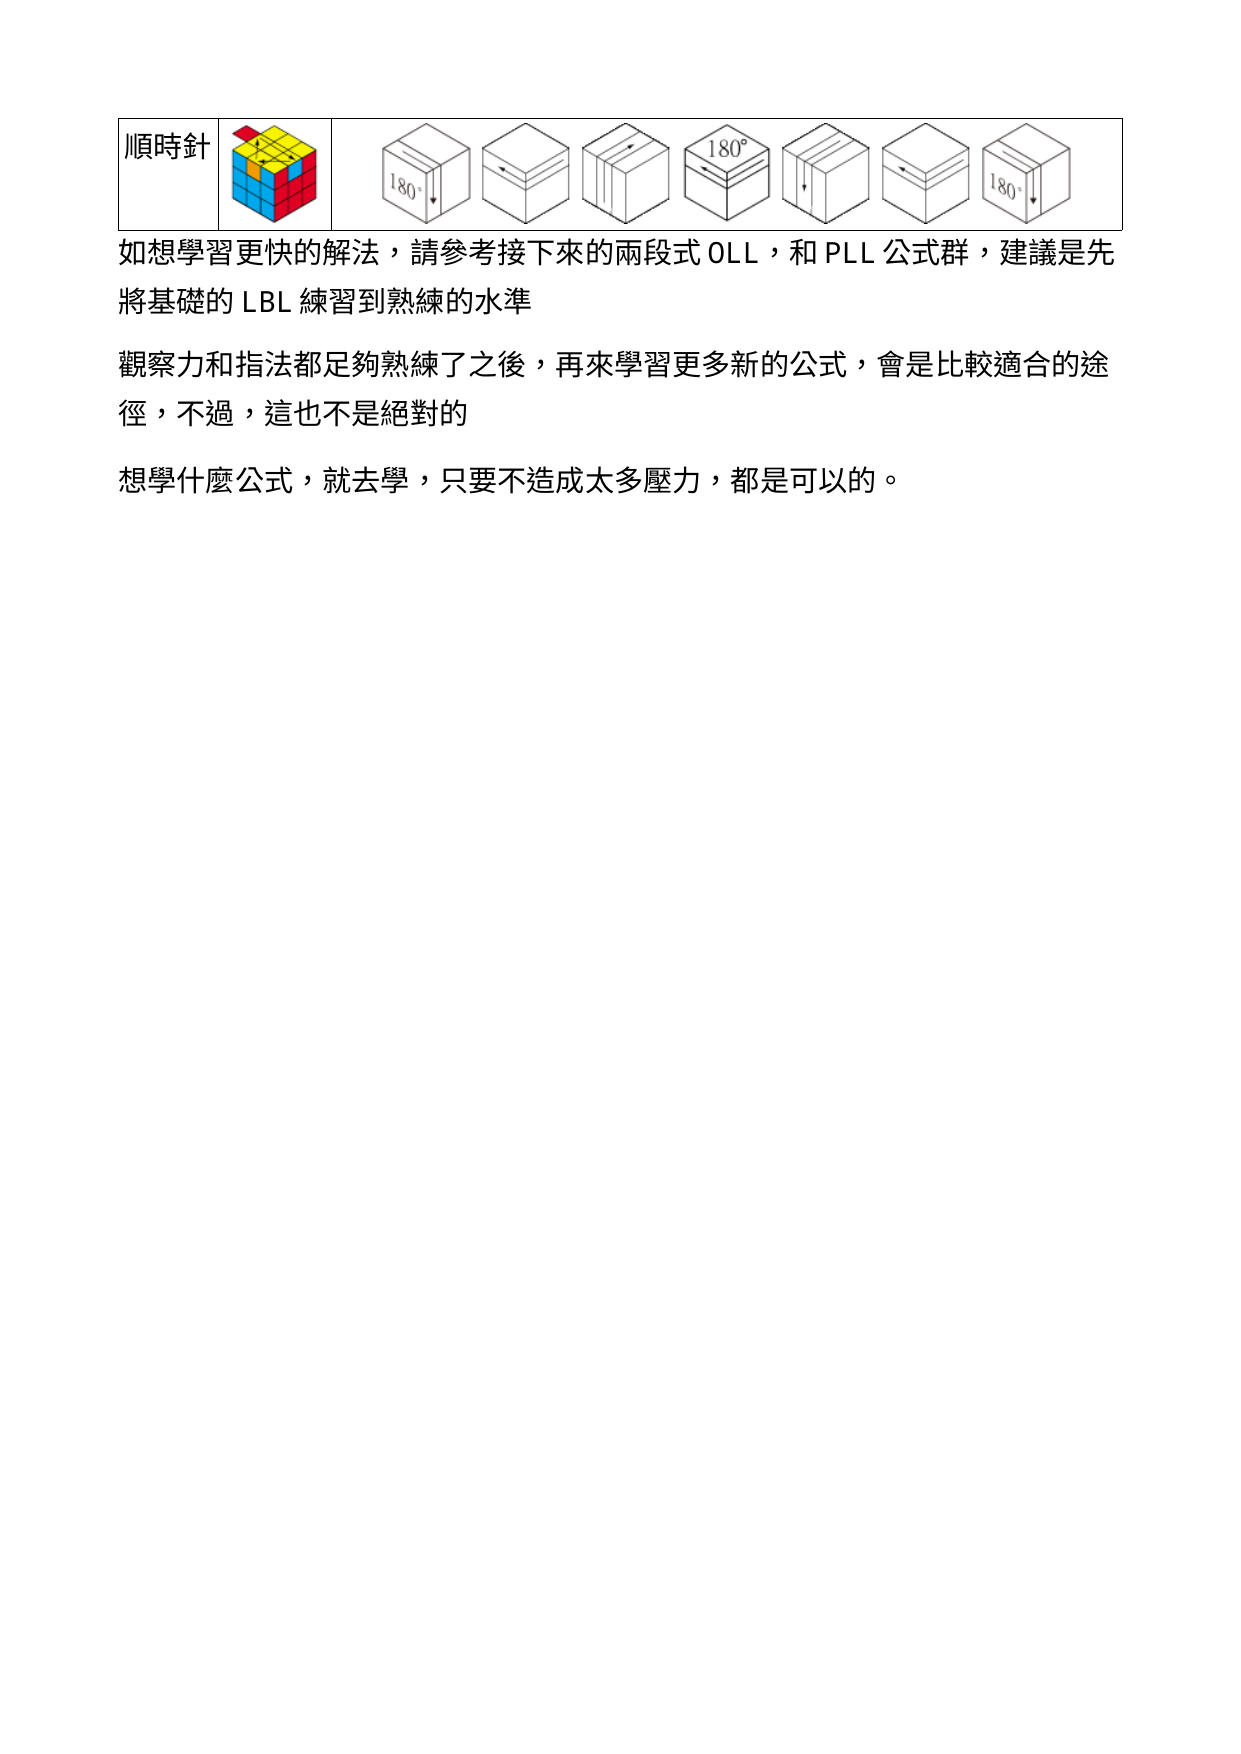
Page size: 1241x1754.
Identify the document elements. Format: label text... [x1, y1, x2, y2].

text 想學什麼公式，就去學，只要不造成太多壓力，都是可以的。 [118, 458, 1122, 500]
table_cell [219, 119, 331, 230]
table_cell 順時針 [119, 119, 218, 230]
picture [224, 123, 325, 224]
picture [376, 123, 1077, 224]
text 觀察力和指法都足夠熟練了之後，再來學習更多新的公式，會是比較適合的途徑，不過，這也不是絕對的 [118, 342, 1122, 433]
table_cell [332, 119, 1122, 230]
text 如想學習更快的解法，請參考接下來的兩段式OLL，和PLL公式群，建議是先將基礎的LBL練習到熟練的水準 [118, 231, 1122, 321]
